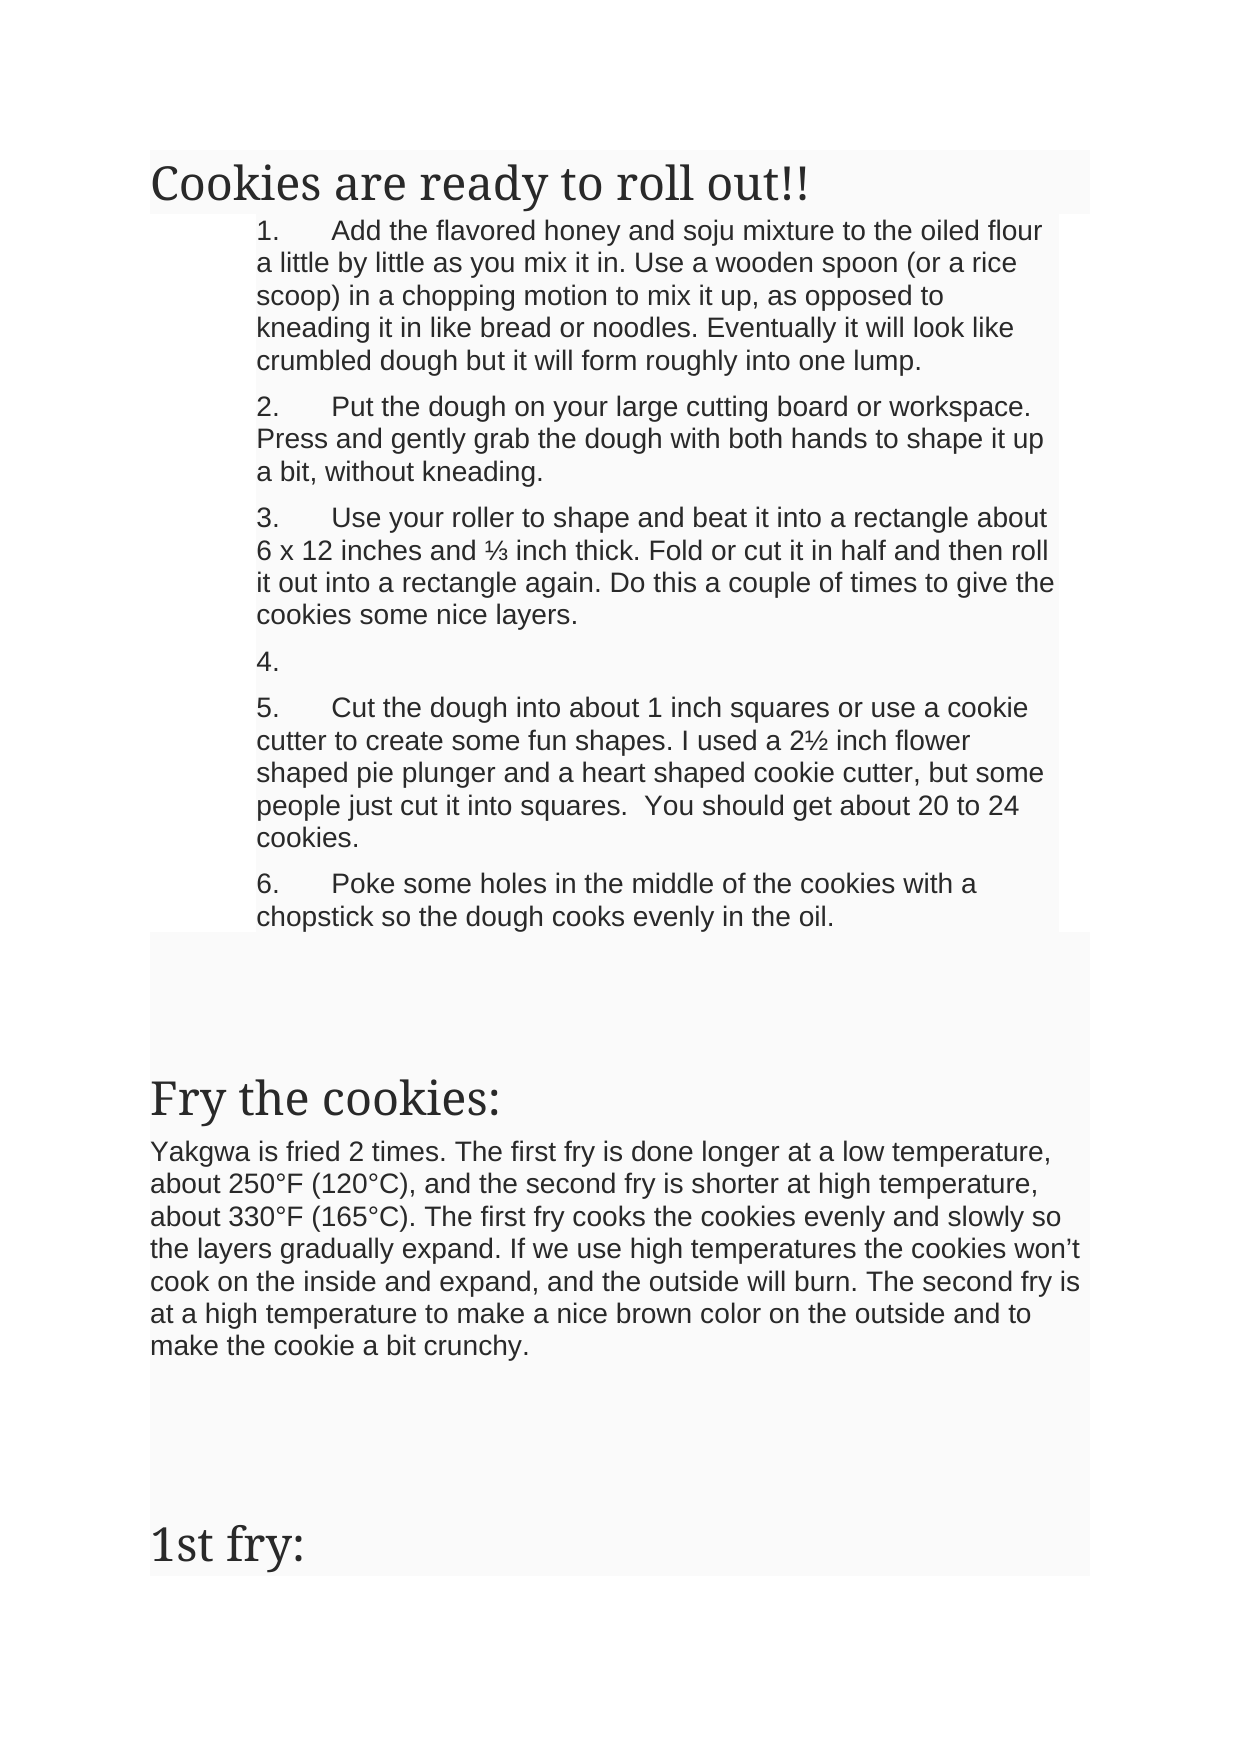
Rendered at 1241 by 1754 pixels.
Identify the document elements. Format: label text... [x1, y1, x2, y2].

list Use your roller to shape and beat it into a rectangle about 6 x 12 inches and ⅓ inch thick. Fold or cut it in half and then roll it out into a rectangle again. Do this a couple of times to give the cookies some nice layers. [256, 501, 1059, 631]
subtitle Fry the cookies: [150, 1065, 1090, 1129]
list Poke some holes in the middle of the cookies with a chopstick so the dough cooks evenly in the oil. [256, 867, 1059, 932]
subtitle Cookies are ready to roll out!! [150, 150, 1090, 214]
list Put the dough on your large cutting board or workspace. Press and gently grab the dough with both hands to shape it up a bit, without kneading. [256, 390, 1059, 487]
list Cut the dough into about 1 inch squares or use a cookie cutter to create some fun shapes. I used a 2½ inch flower shaped pie plunger and a heart shaped cookie cutter, but some people just cut it into squares. You should get about 20 to 24 cookies. [256, 691, 1059, 853]
list Add the flavored honey and soju mixture to the oiled flour a little by little as you mix it in. Use a wooden spoon (or a rice scoop) in a chopping motion to mix it up, as opposed to kneading it in like bread or noodles. Eventually it will look like crumbled dough but it will form roughly into one lump. [256, 214, 1059, 376]
text Yakgwa is fried 2 times. The first fry is done longer at a low temperature, about 250°F (120°C), and the second fry is shorter at high temperature, about 330°F (165°C). The first fry cooks the cookies evenly and slowly so the layers gradually expand. If we use high temperatures the cookies won’t cook on the inside and expand, and the outside will burn. The second fry is at a high temperature to make a nice brown color on the outside and to make the cookie a bit crunchy. [150, 1135, 1090, 1362]
subtitle 1st fry: [150, 1512, 1090, 1576]
